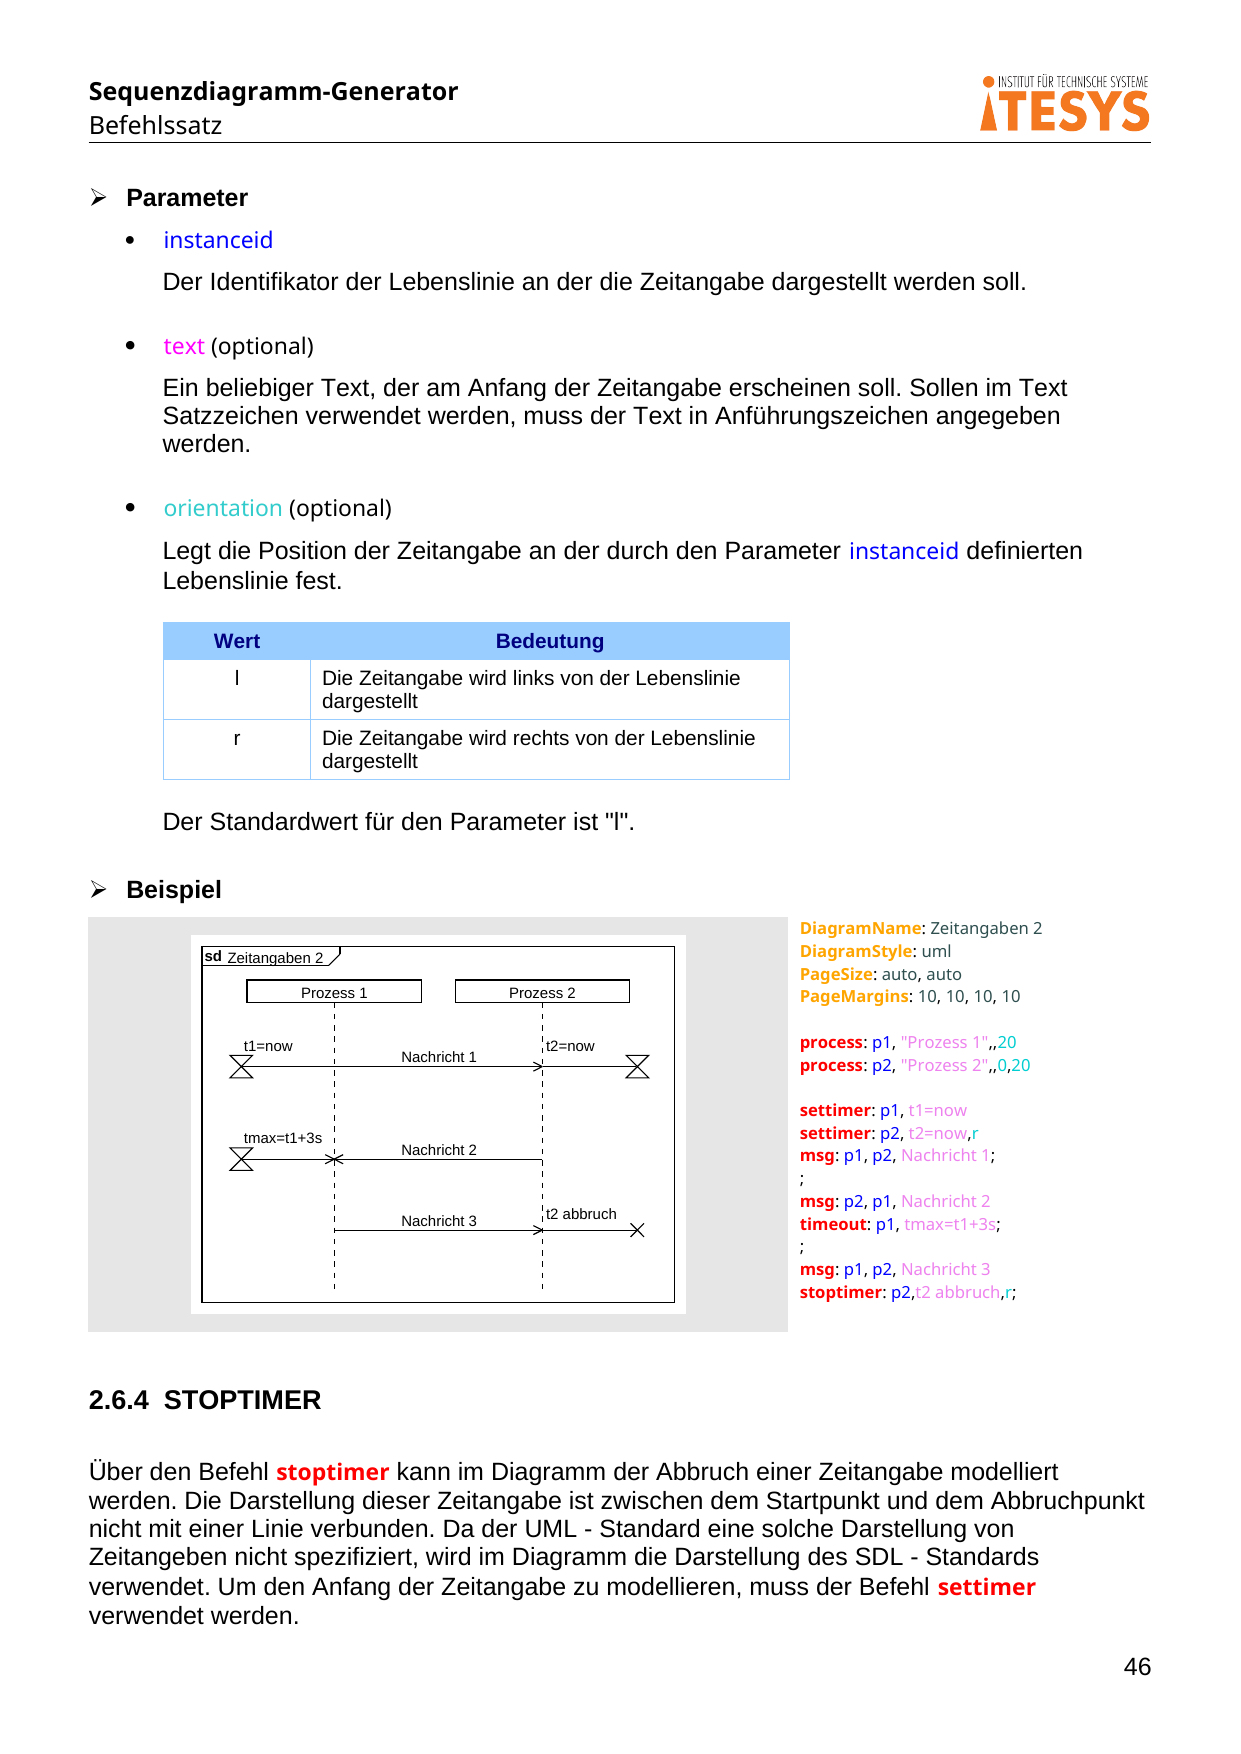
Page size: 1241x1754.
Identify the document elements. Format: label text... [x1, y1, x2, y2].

picture [979, 73, 1151, 132]
table_cell Die Zeitangabe wird rechts von der Lebenslinie dargestellt [311, 720, 789, 779]
text Der Standardwert für den Parameter ist "l". [162, 808, 1152, 836]
text Ein beliebiger Text, der am Anfang der Zeitangabe erscheinen soll. Sollen im Text Satzzeichen verwendet werden, muss der Text in Anführungszeichen angegeben werden. [162, 373, 1152, 457]
table_cell Die Zeitangabe wird links von der Lebenslinie dargestellt [311, 660, 789, 719]
table_header Bedeutung [311, 623, 789, 659]
text Legt die Position der Zeitangabe an der durch den Parameter instanceid definierten Lebenslinie fest. [162, 535, 1152, 594]
table_cell l [164, 660, 310, 719]
text Über den Befehl stoptimer kann im Diagramm der Abbruch einer Zeitangabe modelliert werden. Die Darstellung dieser Zeitangabe ist zwischen dem Startpunkt und dem Abbruchpunkt nicht mit einer Linie verbunden. Da der UML - Standard eine solche Darstellung von Zeitangeben nicht spezifiziert, wird im Diagramm die Darstellung des SDL - Standards verwendet. Um den Anfang der Zeitangabe zu modellieren, muss der Befehl settimer verwendet werden. [88, 1456, 1152, 1630]
list orientation (optional) [126, 491, 1152, 523]
list Beispiel [88, 876, 1152, 904]
list instanceid [126, 224, 1152, 255]
subtitle STOPTIMER [88, 1385, 1152, 1415]
list Parameter [88, 183, 1152, 211]
list text (optional) [126, 330, 1152, 361]
table_cell r [164, 720, 310, 779]
table_header [88, 917, 788, 1332]
text Der Identifikator der Lebenslinie an der die Zeitangabe dargestellt werden soll. [162, 268, 1152, 296]
table_header Wert [164, 623, 310, 659]
table_header DiagramName: Zeitangaben 2 DiagramStyle: uml PageSize: auto, auto PageMargins: 10, 10, 10, 10 process: p1, "Prozess 1",,20 process: p2, "Prozess 2",,0,20 settimer: p1, t1=now settimer: p2, t2=now,r msg: p1, p2, Nachricht 1; ; msg: p2, p1, Nachricht 2 timeout: p1, tmax=t1+3s; ; msg: p1, p2, Nachricht 3 stoptimer: p2,t2 abbruch,r; [788, 917, 1151, 1332]
